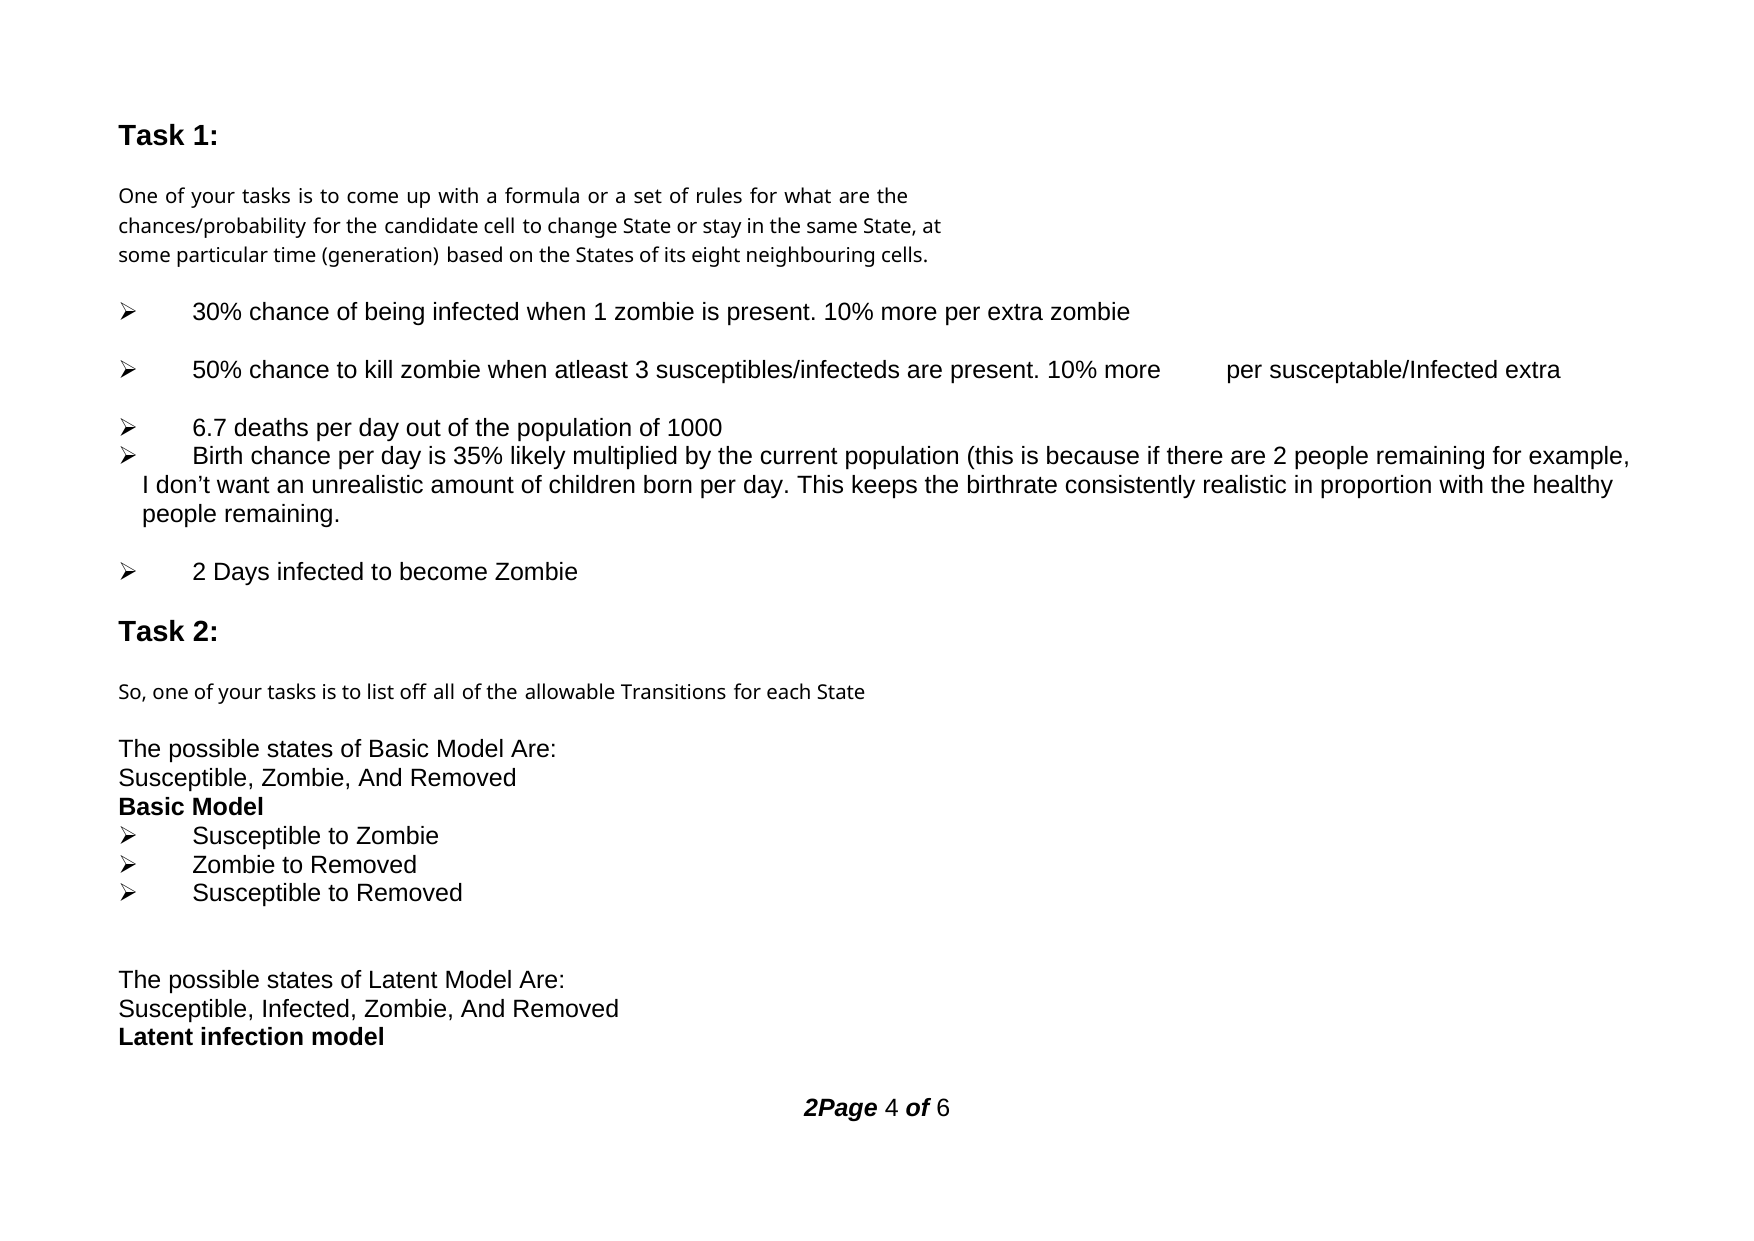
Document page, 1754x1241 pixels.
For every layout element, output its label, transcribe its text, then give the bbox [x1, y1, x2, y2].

list Susceptible to Zombie [118, 821, 1636, 849]
list Susceptible to Removed [118, 878, 1636, 907]
text The possible states of Latent Model Are: [118, 965, 1636, 993]
list 30% chance of being infected when 1 zombie is present. 10% more per extra zombie [118, 297, 1636, 326]
list 2 Days infected to become Zombie [118, 556, 1636, 585]
text So, one of your tasks is to list off all of the allowable Transitions for each State [118, 676, 1636, 706]
list Birth chance per day is 35% likely multiplied by the current population (this is because if there are 2 people remaining for example, I don’t want an unrealistic amount of children born per day. This keeps the birthrate consistently realistic in proportion with the healthy people remaining. [118, 441, 1636, 528]
list 6.7 deaths per day out of the population of 1000 [118, 412, 1636, 441]
text Latent infection model [118, 1022, 1636, 1051]
text Basic Model [118, 792, 1636, 821]
text Task 1: [118, 118, 1636, 152]
text The possible states of Basic Model Are: [118, 734, 1636, 763]
text Task 2: [118, 614, 1636, 648]
list 50% chance to kill zombie when atleast 3 susceptibles/infecteds are present. 10% more per susceptable/Infected extra [118, 355, 1636, 384]
text One of your tasks is to come up with a formula or a set of rules for what are the chances/probability for the candidate cell to change State or stay in the same State, at some particular time (generation) based on the States of its eight neighbouring cells. [118, 180, 1636, 268]
list Zombie to Removed [118, 849, 1636, 878]
text Susceptible, Infected, Zombie, And Removed [118, 993, 1636, 1022]
text Susceptible, Zombie, And Removed [118, 763, 1636, 792]
